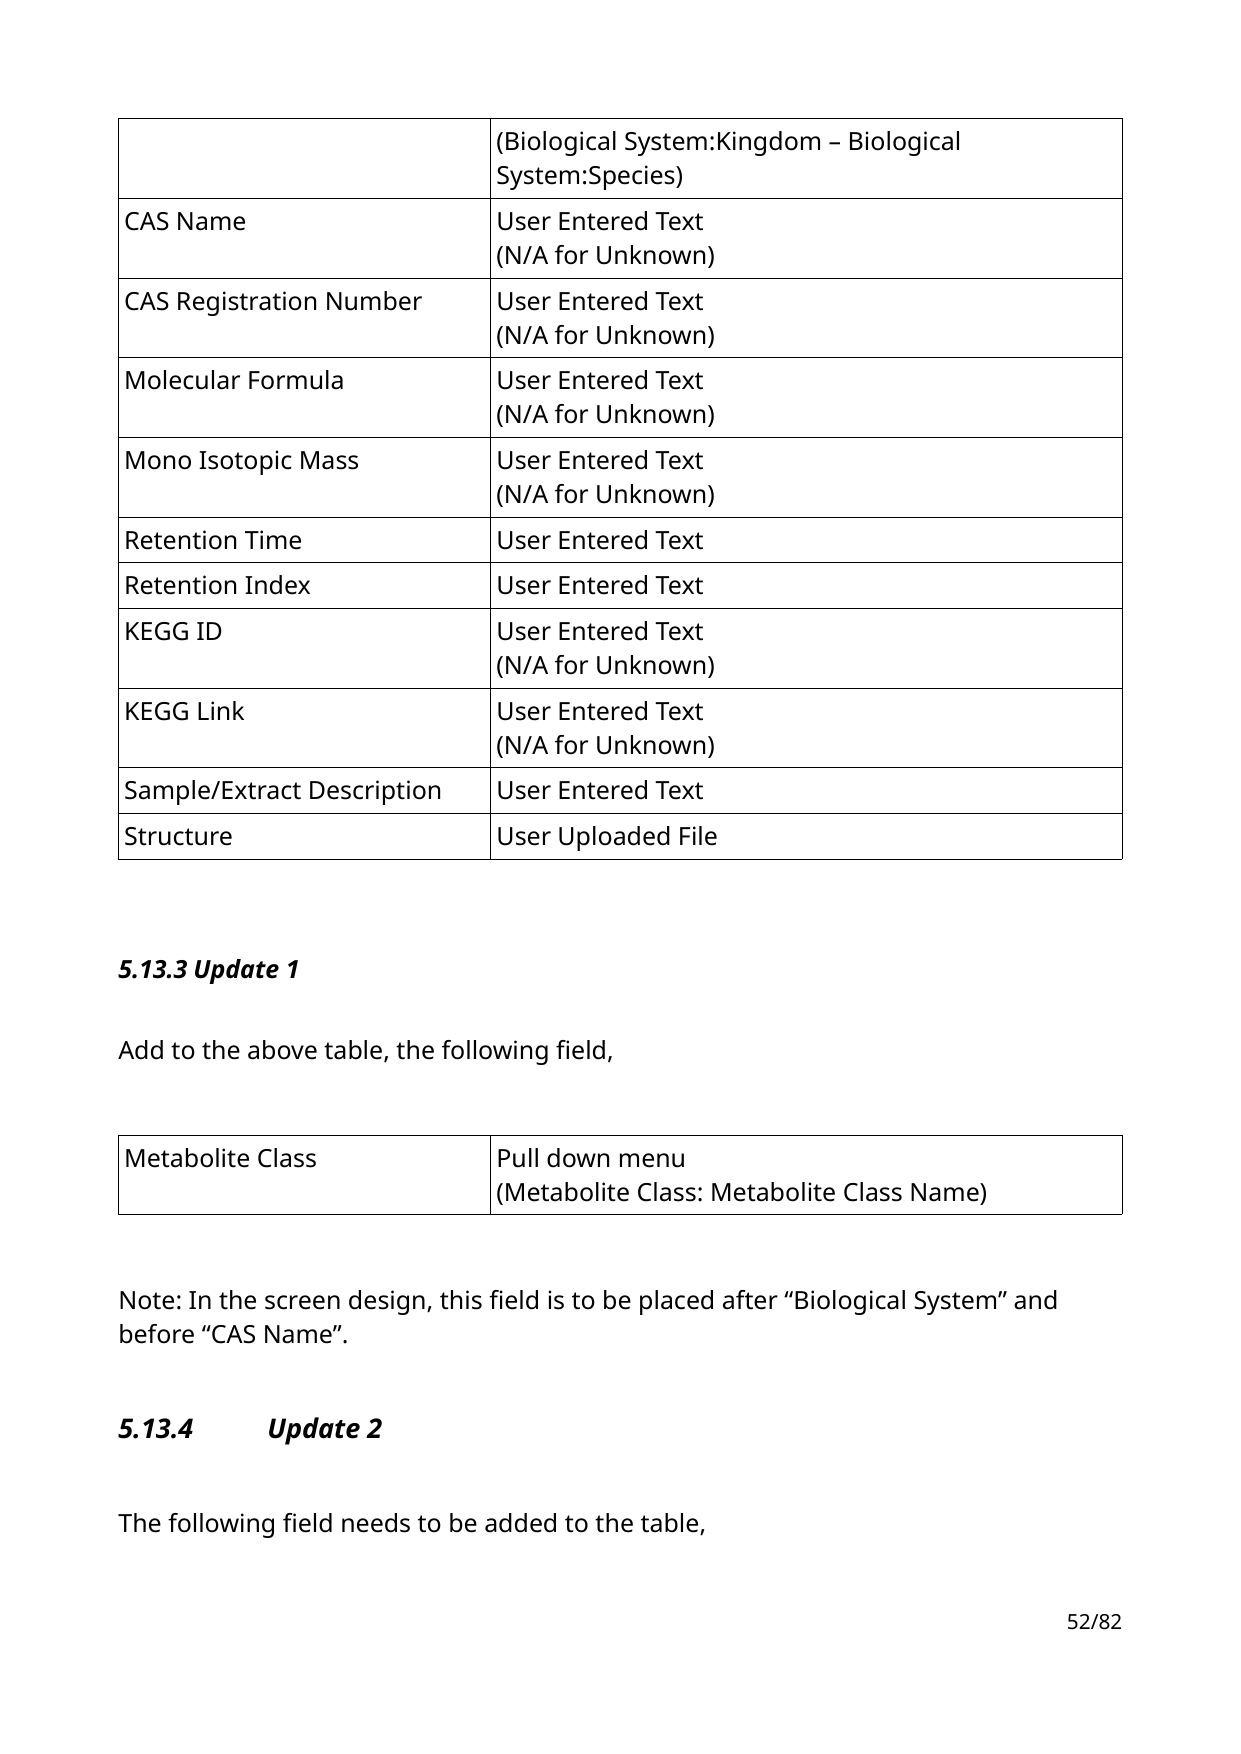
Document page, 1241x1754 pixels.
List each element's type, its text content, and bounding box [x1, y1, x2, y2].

table_cell Structure [119, 814, 490, 858]
table_cell User Uploaded File [491, 814, 1122, 858]
table_cell User Entered Text (N/A for Unknown) [491, 689, 1122, 767]
table_cell Retention Index [119, 563, 490, 608]
table_cell Sample/Extract Description [119, 768, 490, 813]
table_cell User Entered Text (N/A for Unknown) [491, 609, 1122, 687]
table_cell [119, 119, 490, 198]
table_cell User Entered Text [491, 563, 1122, 608]
text The following field needs to be added to the table, [118, 1506, 1122, 1539]
table_cell KEGG Link [119, 689, 490, 767]
table_cell User Entered Text (N/A for Unknown) [491, 199, 1122, 277]
subtitle Update 1 [118, 952, 1122, 986]
table_cell KEGG ID [119, 609, 490, 687]
table_cell CAS Name [119, 199, 490, 277]
table_cell User Entered Text [491, 518, 1122, 562]
text Add to the above table, the following field, [118, 1032, 1122, 1066]
subtitle Update 2 [118, 1409, 1122, 1446]
table_cell CAS Registration Number [119, 279, 490, 357]
table_header Metabolite Class [119, 1136, 490, 1214]
table_cell (Biological System:Kingdom – Biological System:Species) [491, 119, 1122, 198]
table_cell Mono Isotopic Mass [119, 438, 490, 517]
table_cell User Entered Text [491, 768, 1122, 813]
text Note: In the screen design, this field is to be placed after “Biological System” and before “CAS Name”. [118, 1282, 1122, 1351]
table_cell User Entered Text (N/A for Unknown) [491, 279, 1122, 357]
table_cell User Entered Text (N/A for Unknown) [491, 438, 1122, 517]
table_cell Retention Time [119, 518, 490, 562]
table_header Pull down menu (Metabolite Class: Metabolite Class Name) [491, 1136, 1122, 1214]
table_cell User Entered Text (N/A for Unknown) [491, 358, 1122, 437]
table_cell Molecular Formula [119, 358, 490, 437]
